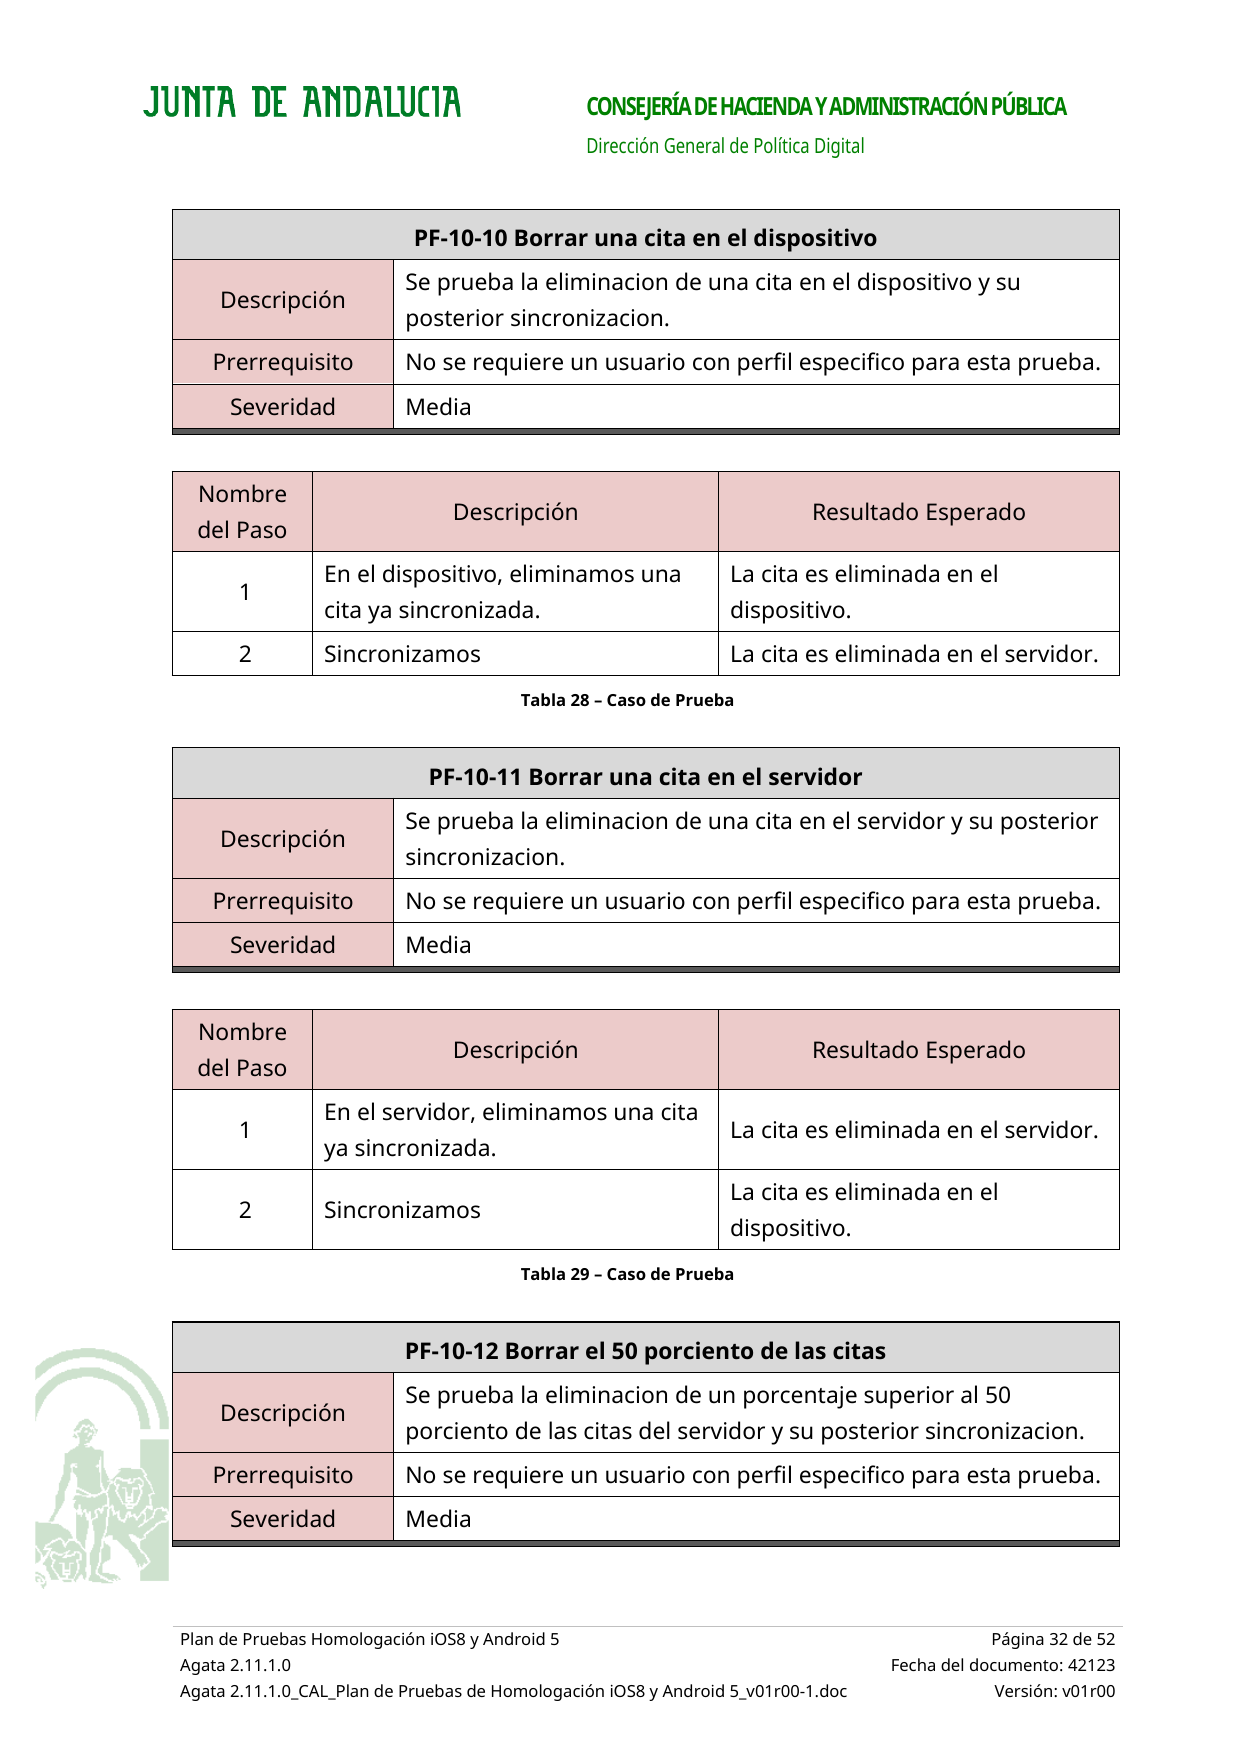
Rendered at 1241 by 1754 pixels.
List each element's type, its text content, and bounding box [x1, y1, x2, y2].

table_cell Se prueba la eliminacion de una cita en el servidor y su posterior sincronizacion. [394, 799, 1119, 878]
table_cell En el dispositivo, eliminamos una cita ya sincronizada. [313, 552, 718, 631]
table_cell No se requiere un usuario con perfil especifico para esta prueba. [394, 1453, 1119, 1496]
table_cell 2 [173, 1170, 312, 1249]
table_cell Descripción [173, 1373, 393, 1452]
table_header Descripción [313, 472, 718, 551]
table_header PF-10-12 Borrar el 50 porciento de las citas [173, 1323, 1119, 1372]
table_cell No se requiere un usuario con perfil especifico para esta prueba. [394, 879, 1119, 922]
picture [143, 86, 461, 117]
table_cell Descripción [173, 260, 393, 339]
table_cell La cita es eliminada en el servidor. [719, 632, 1119, 675]
text Tabla 28 – Caso de Prueba [148, 688, 1107, 711]
table_cell Se prueba la eliminacion de una cita en el dispositivo y su posterior sincronizacion. [394, 260, 1119, 339]
table_cell Media [394, 1497, 1119, 1540]
table_cell [173, 967, 1119, 972]
table_cell 1 [173, 1090, 312, 1169]
table_cell Descripción [173, 799, 393, 878]
table_header Resultado Esperado [719, 1010, 1119, 1089]
table_cell Severidad [173, 1497, 393, 1540]
text Tabla 29 – Caso de Prueba [148, 1263, 1107, 1286]
table_cell Sincronizamos [313, 1170, 718, 1249]
table_cell No se requiere un usuario con perfil especifico para esta prueba. [394, 340, 1119, 383]
table_cell La cita es eliminada en el dispositivo. [719, 552, 1119, 631]
table_cell La cita es eliminada en el dispositivo. [719, 1170, 1119, 1249]
table_cell [173, 1541, 1119, 1546]
table_cell La cita es eliminada en el servidor. [719, 1090, 1119, 1169]
table_cell 1 [173, 552, 312, 631]
table_cell En el servidor, eliminamos una cita ya sincronizada. [313, 1090, 718, 1169]
table_cell Media [394, 385, 1119, 428]
table_cell Severidad [173, 385, 393, 428]
table_cell Prerrequisito [173, 1453, 393, 1496]
table_header Resultado Esperado [719, 472, 1119, 551]
table_cell Media [394, 923, 1119, 966]
table_header PF-10-11 Borrar una cita en el servidor [173, 748, 1119, 798]
table_cell Prerrequisito [173, 879, 393, 922]
table_cell [173, 429, 1119, 434]
table_cell Se prueba la eliminacion de un porcentaje superior al 50 porciento de las citas del servidor y su posterior sincronizacion. [394, 1373, 1119, 1452]
table_header Nombre del Paso [173, 1010, 312, 1089]
table_header PF-10-10 Borrar una cita en el dispositivo [173, 210, 1119, 259]
table_header Nombre del Paso [173, 472, 312, 551]
table_cell 2 [173, 632, 312, 675]
table_header Descripción [313, 1010, 718, 1089]
table_cell Prerrequisito [173, 340, 393, 383]
table_cell Sincronizamos [313, 632, 718, 675]
table_cell Severidad [173, 923, 393, 966]
